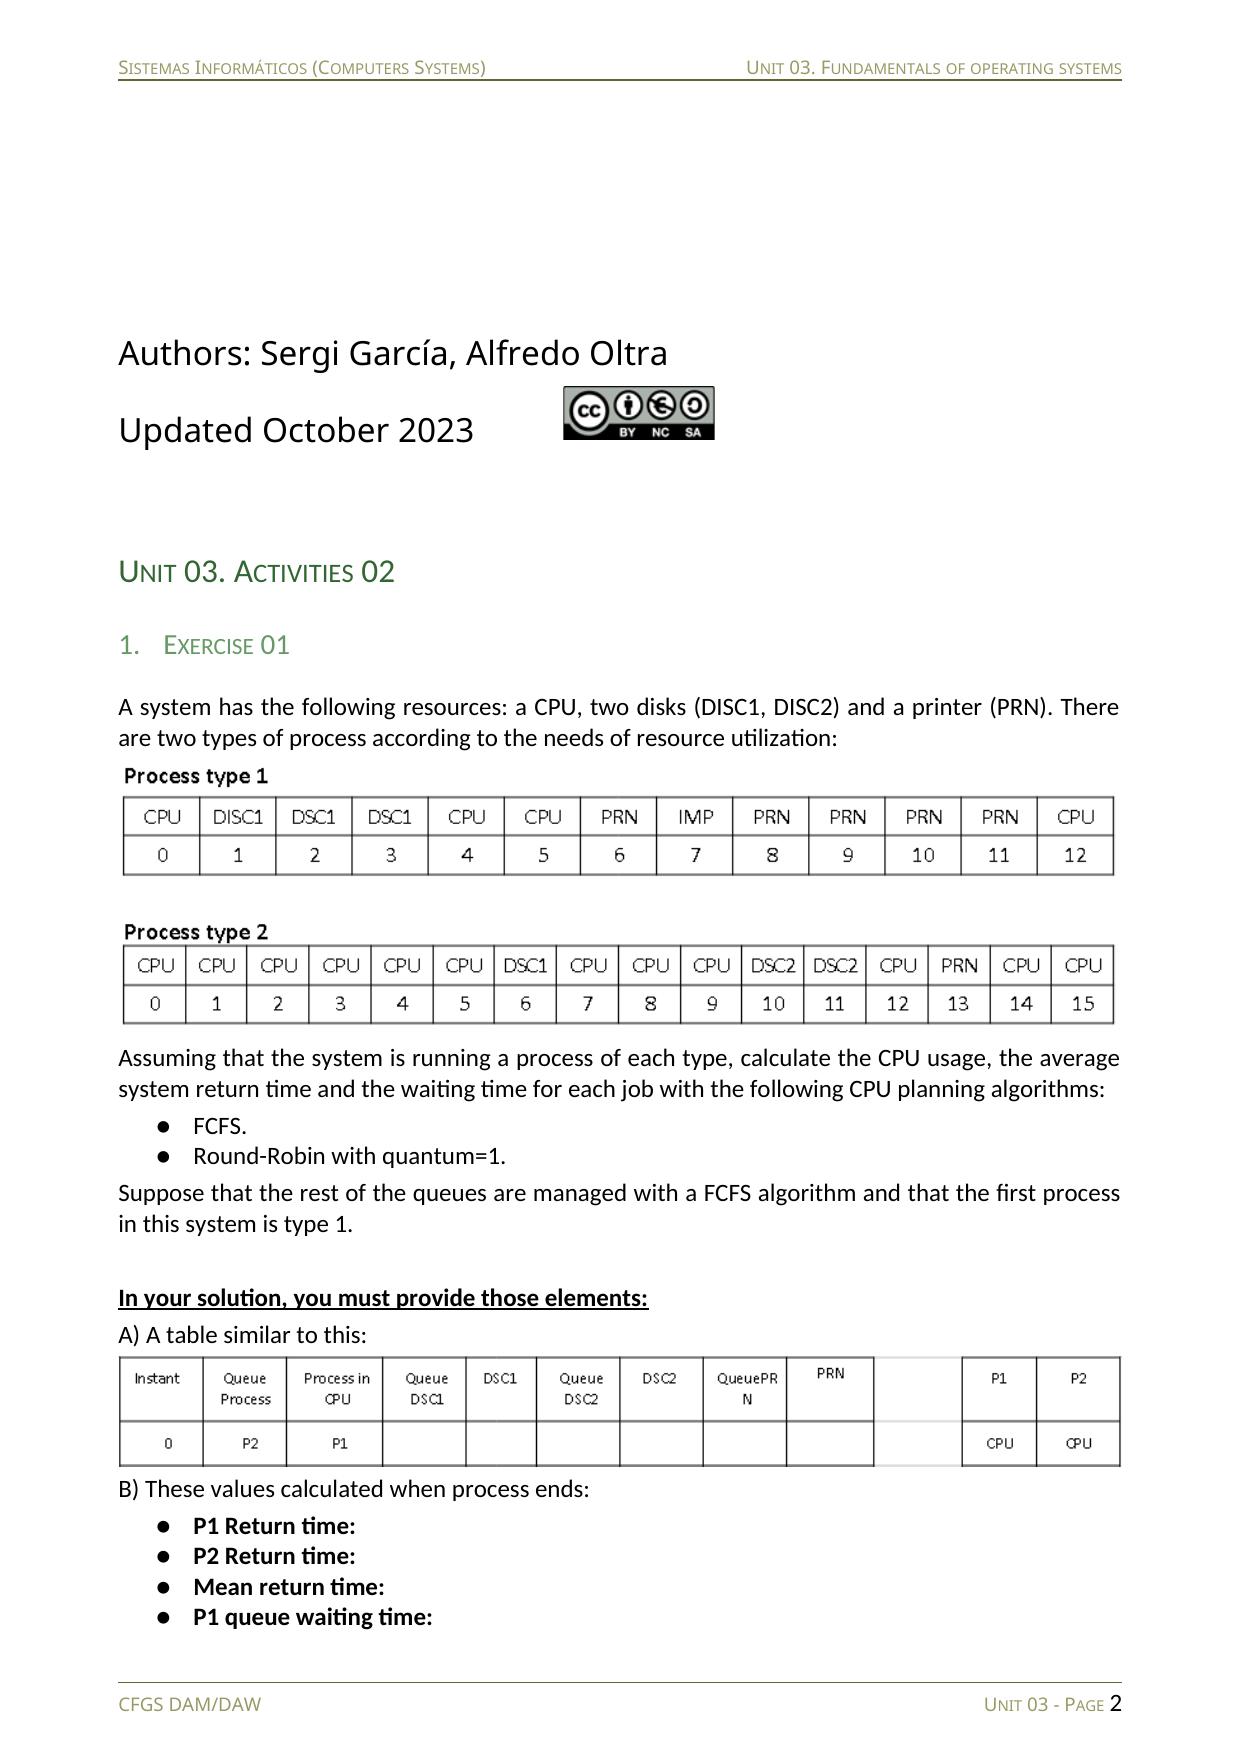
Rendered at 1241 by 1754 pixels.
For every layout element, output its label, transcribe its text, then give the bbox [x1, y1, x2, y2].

picture [118, 758, 1123, 1036]
text Unit 03. Activities 02 [118, 550, 1122, 591]
text Updated October 2023 [118, 407, 1122, 453]
text A) A table similar to this: [118, 1319, 1122, 1349]
list Round-Robin with quantum=1. [156, 1141, 1122, 1171]
text Suppose that the rest of the queues are managed with a FCFS algorithm and that the first process in this system is type 1. [118, 1177, 1122, 1238]
picture [118, 1356, 1122, 1467]
text Authors: Sergi García, Alfredo Oltra [118, 329, 1122, 375]
text A system has the following resources: a CPU, two disks (DISC1, DISC2) and a printer (PRN). There are two types of process according to the needs of resource utilization: [118, 691, 1122, 752]
list P2 Return time: [156, 1540, 1122, 1571]
text In your solution, you must provide those elements: [118, 1282, 1122, 1312]
list Mean return time: [156, 1571, 1122, 1601]
list FCFS. [156, 1110, 1122, 1141]
subtitle Exercise 01 [118, 626, 1122, 661]
picture [563, 386, 715, 440]
text Assuming that the system is running a process of each type, calculate the CPU usage, the average system return time and the waiting time for each job with the following CPU planning algorithms: [118, 1042, 1122, 1103]
text B) These values calculated when process ends: [118, 1473, 1122, 1503]
list P1 Return time: [156, 1510, 1122, 1540]
list P1 queue waiting time: [156, 1601, 1122, 1632]
